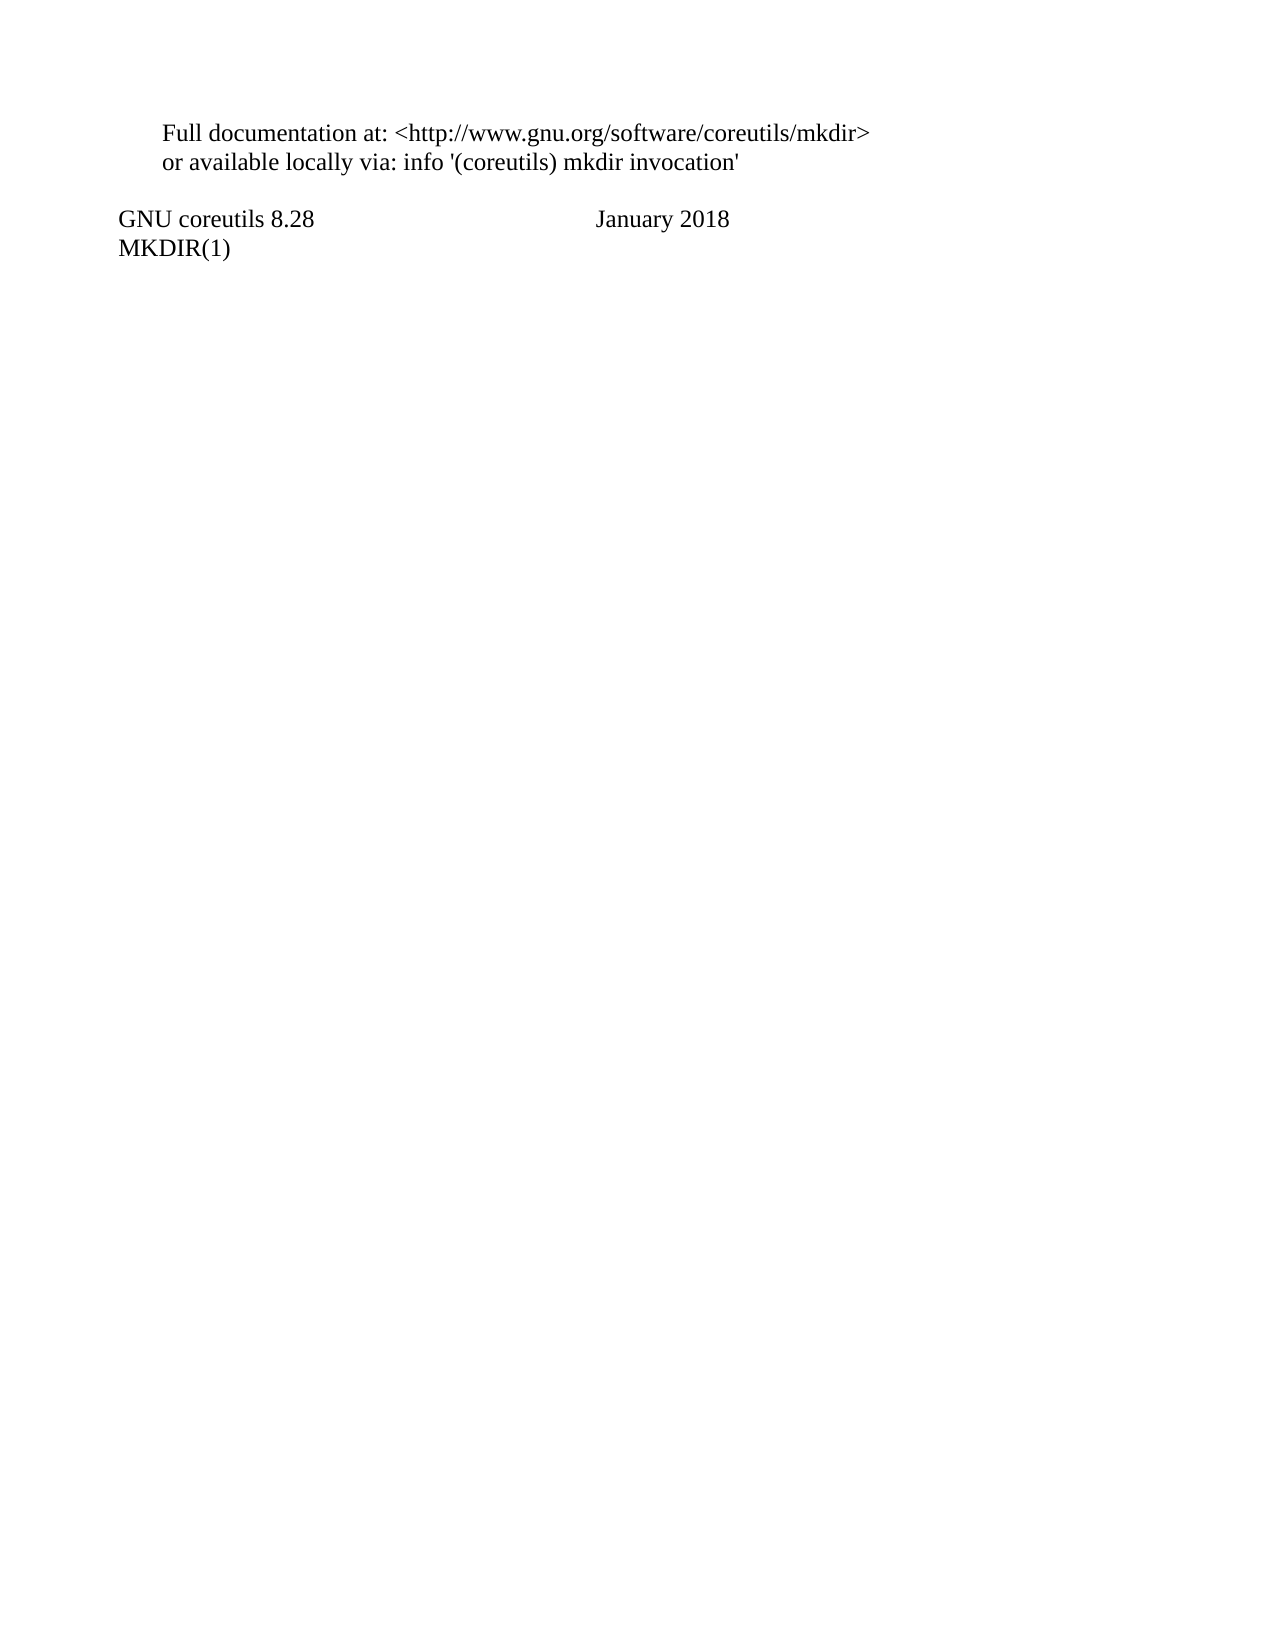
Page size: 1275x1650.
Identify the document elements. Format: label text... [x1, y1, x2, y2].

text GNU coreutils 8.28 January 2018 MKDIR(1) [118, 204, 1157, 262]
text Full documentation at: <http://www.gnu.org/software/coreutils/mkdir> [118, 118, 1157, 147]
text or available locally via: info '(coreutils) mkdir invocation' [118, 147, 1157, 176]
